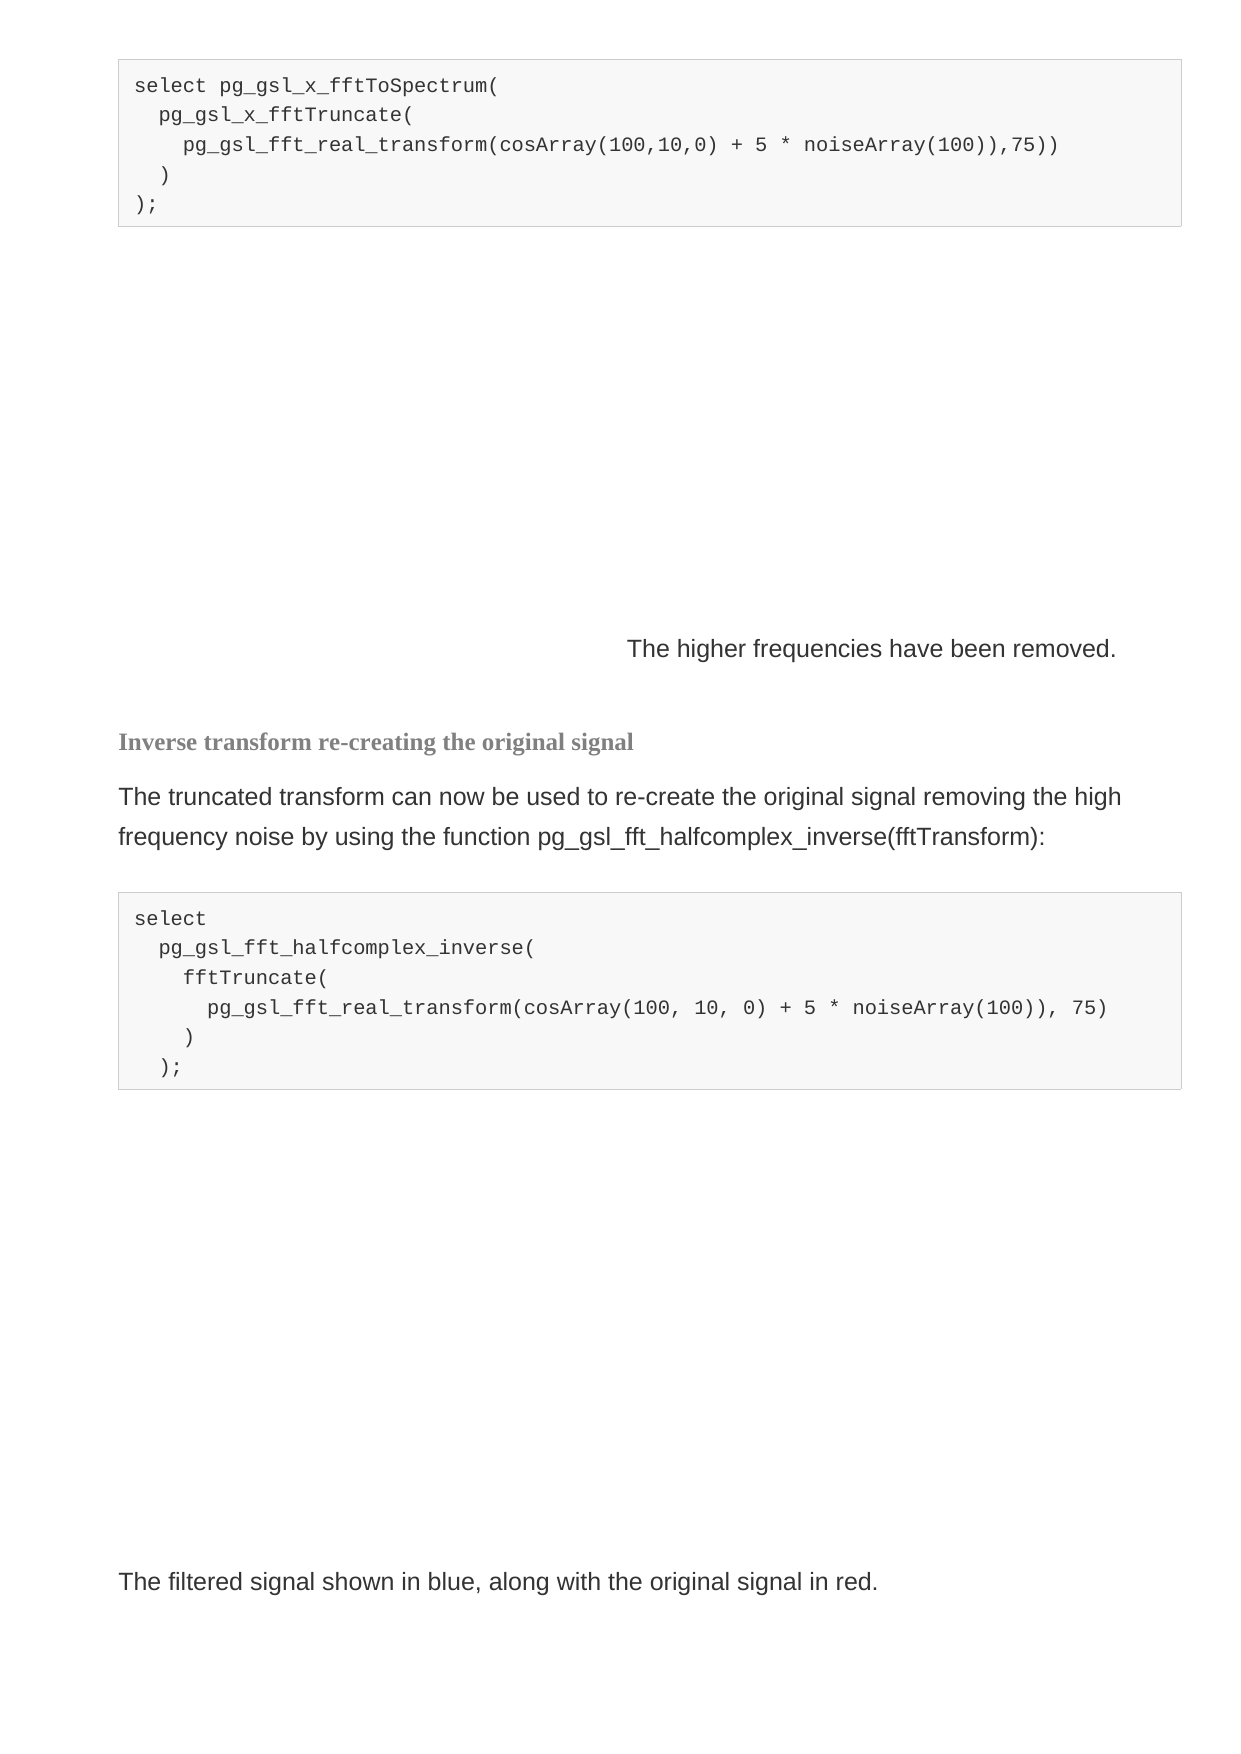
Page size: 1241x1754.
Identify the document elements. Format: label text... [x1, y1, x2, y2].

text ); [119, 178, 1181, 226]
text fftTruncate( [119, 951, 1181, 981]
text ) [119, 148, 1181, 178]
text pg_gsl_fft_halfcomplex_inverse( [119, 922, 1181, 951]
text The higher frequencies have been removed. [118, 256, 1181, 663]
text pg_gsl_fft_real_transform(cosArray(100, 10, 0) + 5 * noiseArray(100)), 75) [119, 981, 1181, 1011]
text pg_gsl_fft_real_transform(cosArray(100,10,0) + 5 * noiseArray(100)),75)) [119, 118, 1181, 148]
text The filtered signal shown in blue, along with the original signal in red. [118, 1566, 1181, 1595]
text select [119, 893, 1181, 922]
text ); [119, 1041, 1181, 1089]
subtitle Inverse transform re-creating the original signal [118, 727, 1181, 756]
text ) [119, 1011, 1181, 1041]
text pg_gsl_x_fftTruncate( [119, 89, 1181, 118]
text select pg_gsl_x_fftToSpectrum( [119, 60, 1181, 89]
text The truncated transform can now be used to re-create the original signal removing the high frequency noise by using the function pg_gsl_fft_halfcomplex_inverse(fftTransform): [118, 782, 1181, 851]
